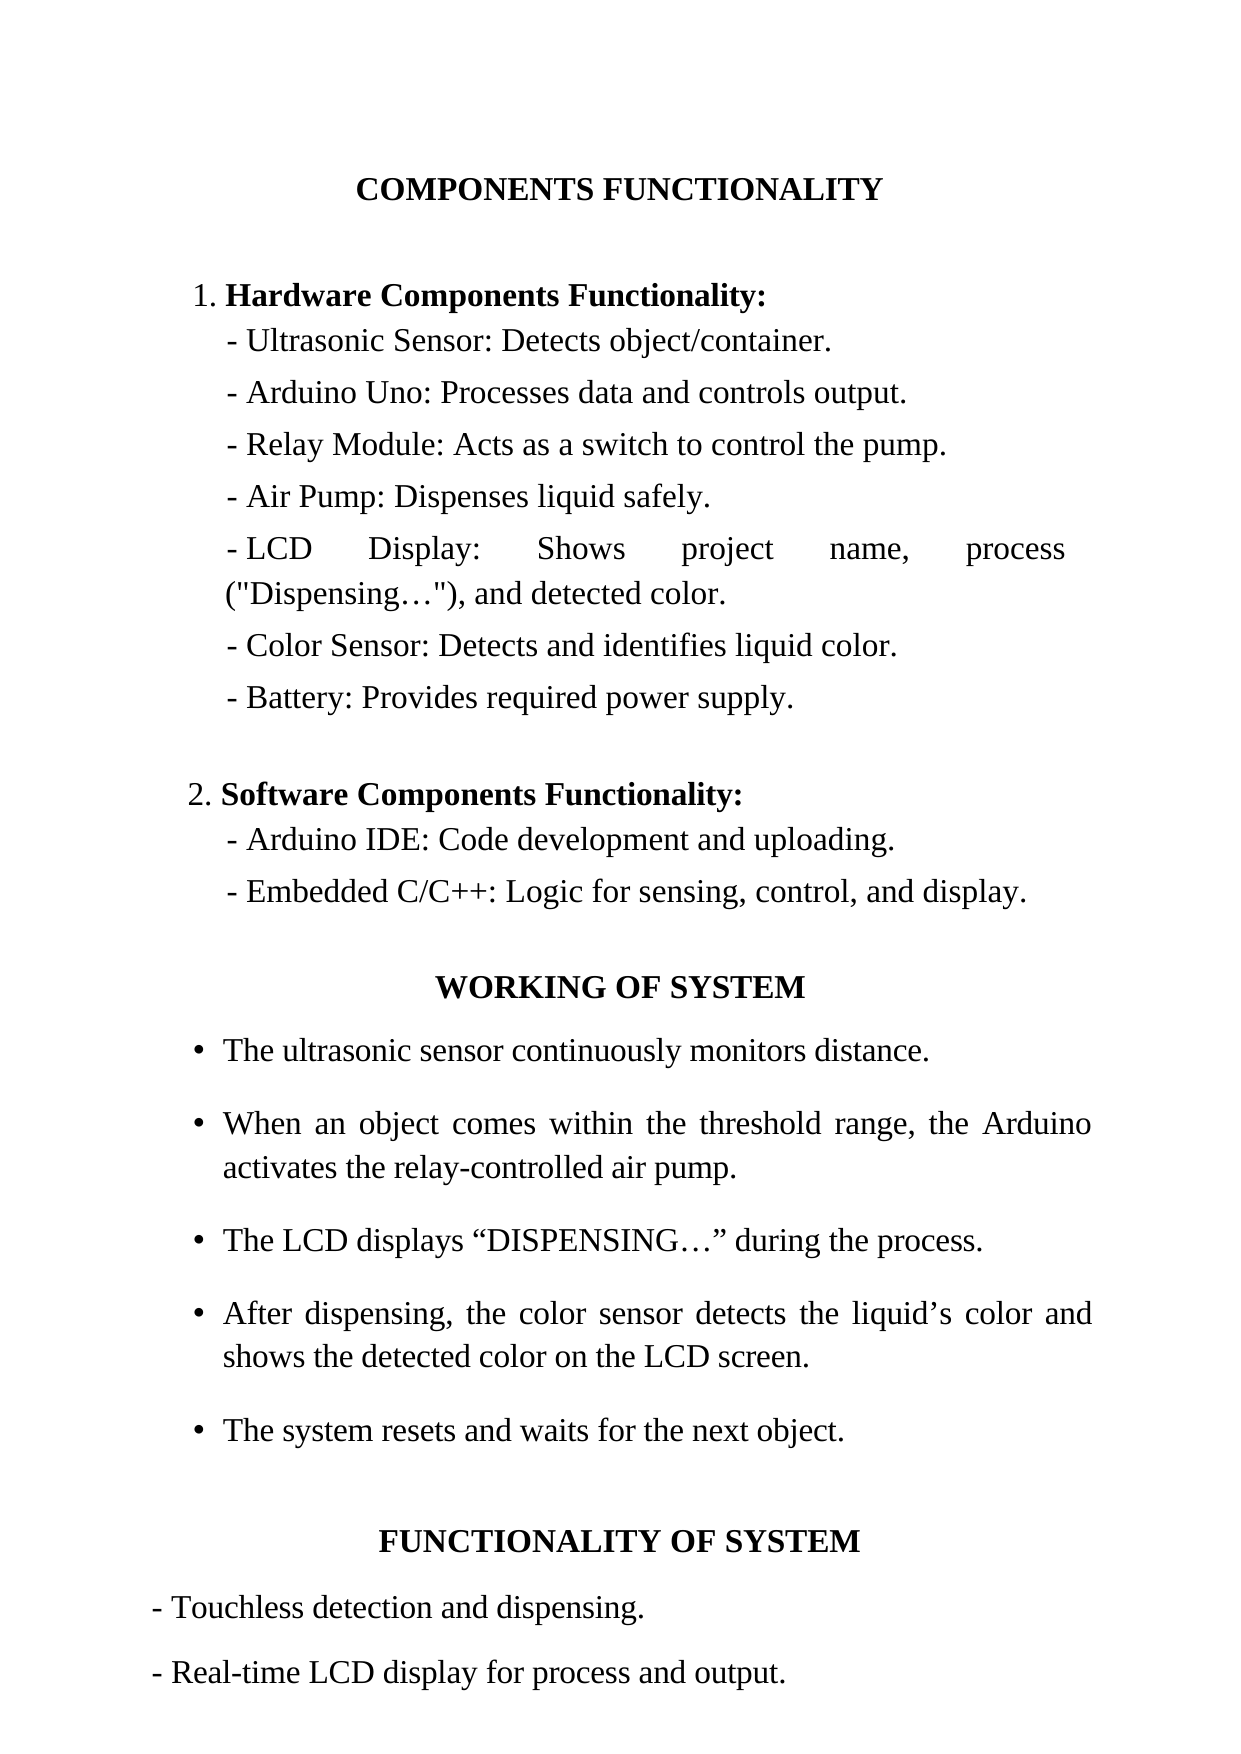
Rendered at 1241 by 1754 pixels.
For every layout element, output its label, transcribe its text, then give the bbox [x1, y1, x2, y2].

list Real-time LCD display for process and output. [151, 1653, 1093, 1691]
list After dispensing, the color sensor detects the liquid’s color and shows the detected color on the LCD screen. [193, 1293, 1093, 1375]
list Arduino IDE: Code development and uploading. [225, 819, 1065, 858]
list Air Pump: Dispenses liquid safely. [225, 476, 1066, 515]
list Relay Module: Acts as a switch to control the pump. [225, 424, 1066, 463]
list The LCD displays “DISPENSING…” during the process. [193, 1220, 1093, 1258]
subtitle WORKING OF SYSTEM [148, 968, 1093, 1006]
list Color Sensor: Detects and identifies liquid color. [225, 625, 1066, 663]
subtitle Software Components Functionality: [187, 774, 1093, 812]
subtitle COMPONENTS FUNCTIONALITY [148, 169, 1091, 207]
list LCD Display: Shows project name, process ("Dispensing…"), and detected color. [225, 528, 1066, 612]
subtitle FUNCTIONALITY OF SYSTEM [148, 1521, 1091, 1560]
list Touchless detection and dispensing. [151, 1587, 1093, 1625]
list Battery: Provides required power supply. [225, 677, 1066, 716]
subtitle Hardware Components Functionality: [192, 275, 1093, 313]
list The system resets and waits for the next object. [193, 1410, 1093, 1448]
list The ultrasonic sensor continuously monitors distance. [193, 1030, 1093, 1068]
list When an object comes within the threshold range, the Arduino activates the relay-controlled air pump. [193, 1103, 1093, 1185]
list Ultrasonic Sensor: Detects object/container. [225, 321, 1066, 359]
list Embedded C/C++: Logic for sensing, control, and display. [225, 871, 1065, 909]
list Arduino Uno: Processes data and controls output. [225, 372, 1066, 411]
